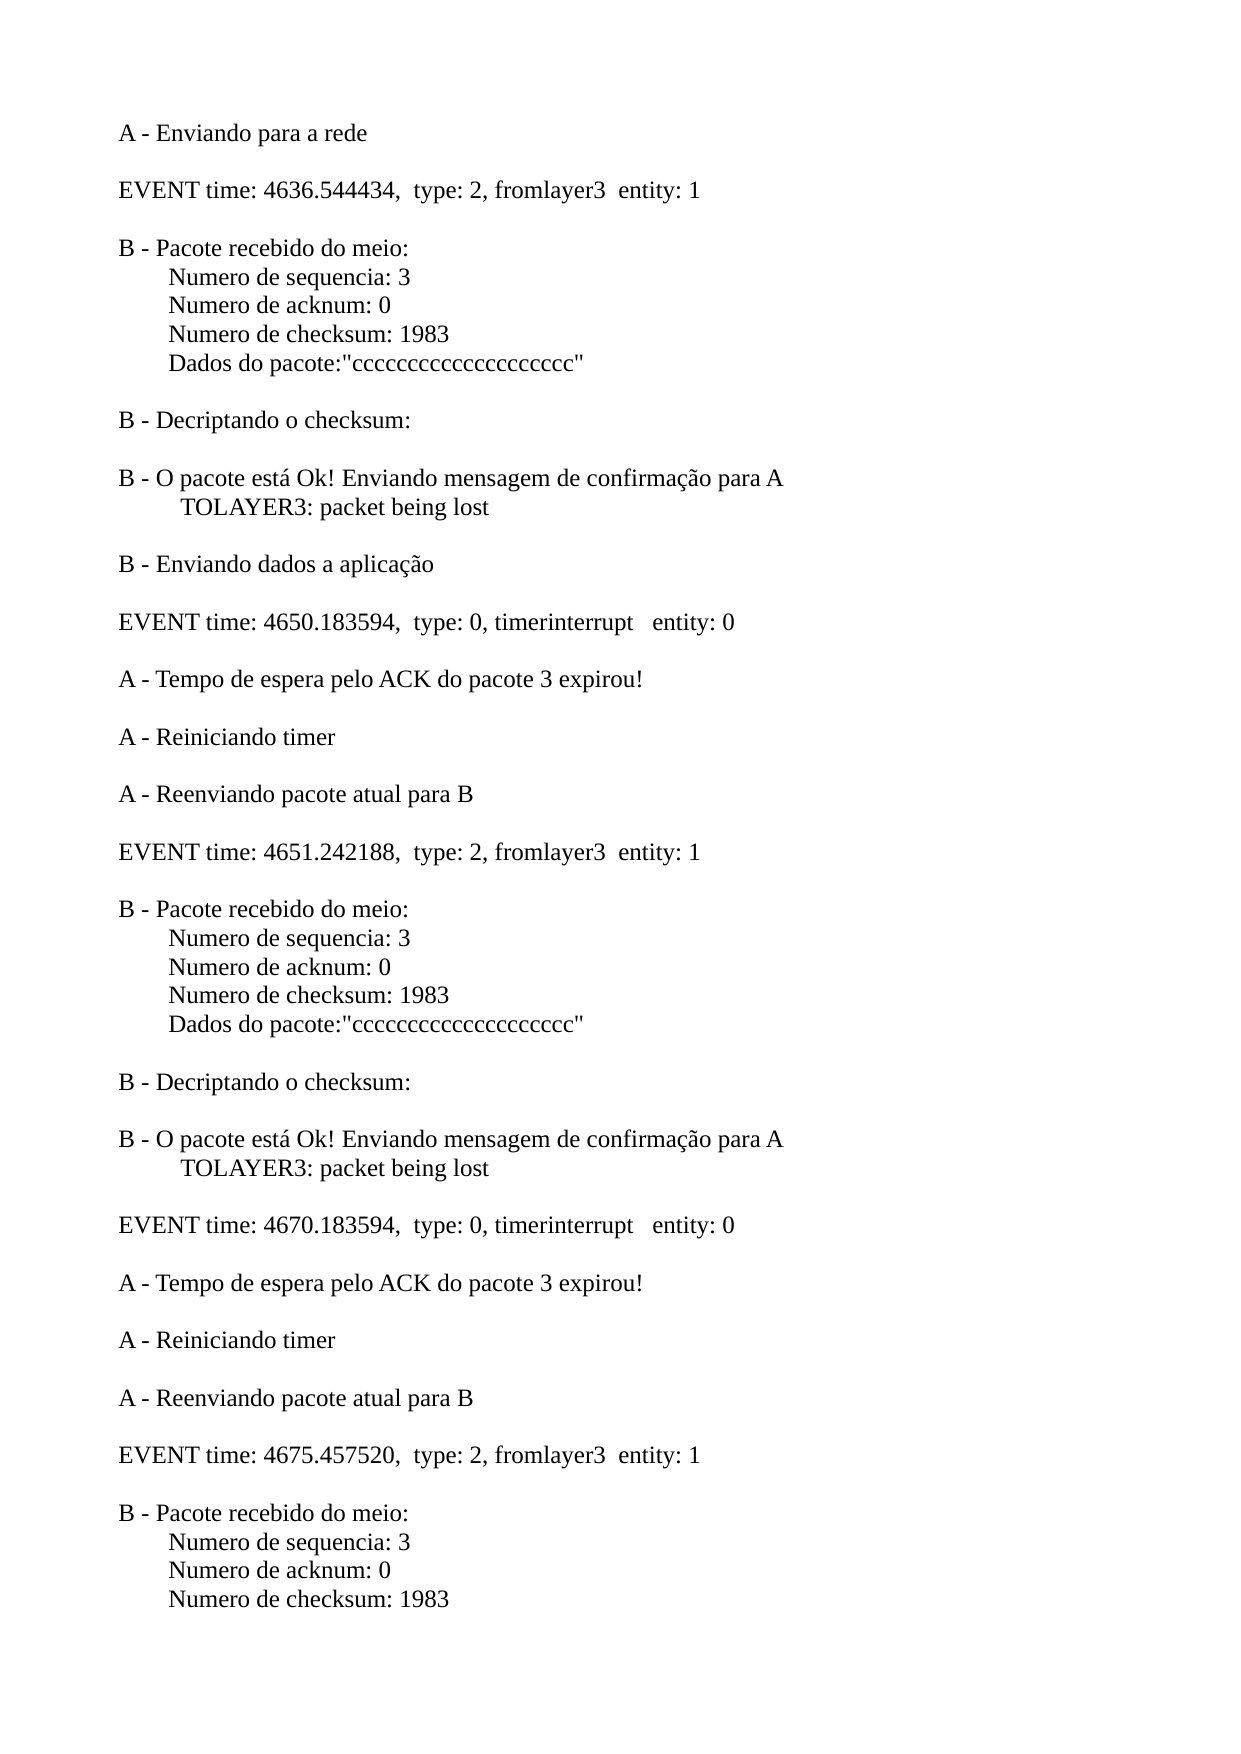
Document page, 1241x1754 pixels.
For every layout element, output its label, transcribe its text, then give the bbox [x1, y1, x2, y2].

text B - O pacote está Ok! Enviando mensagem de confirmação para A [118, 1124, 1122, 1153]
text Numero de sequencia: 3 [118, 923, 1122, 952]
text TOLAYER3: packet being lost [118, 492, 1122, 521]
text Dados do pacote:"cccccccccccccccccccc" [118, 1009, 1122, 1038]
text A - Reiniciando timer [118, 1326, 1122, 1354]
text EVENT time: 4636.544434, type: 2, fromlayer3 entity: 1 [118, 176, 1122, 204]
text B - O pacote está Ok! Enviando mensagem de confirmação para A [118, 463, 1122, 492]
text Numero de acknum: 0 [118, 291, 1122, 319]
text EVENT time: 4670.183594, type: 0, timerinterrupt entity: 0 [118, 1211, 1122, 1239]
text EVENT time: 4651.242188, type: 2, fromlayer3 entity: 1 [118, 837, 1122, 866]
text Numero de sequencia: 3 [118, 1527, 1122, 1556]
text A - Tempo de espera pelo ACK do pacote 3 expirou! [118, 664, 1122, 693]
text B - Enviando dados a aplicação [118, 549, 1122, 578]
text Numero de acknum: 0 [118, 1556, 1122, 1584]
text B - Decriptando o checksum: [118, 406, 1122, 434]
text A - Reenviando pacote atual para B [118, 1383, 1122, 1412]
text A - Reenviando pacote atual para B [118, 779, 1122, 808]
text A - Reiniciando timer [118, 722, 1122, 751]
text EVENT time: 4675.457520, type: 2, fromlayer3 entity: 1 [118, 1441, 1122, 1469]
text B - Pacote recebido do meio: [118, 894, 1122, 923]
text TOLAYER3: packet being lost [118, 1153, 1122, 1182]
text Numero de checksum: 1983 [118, 1584, 1122, 1613]
text Numero de acknum: 0 [118, 952, 1122, 981]
text A - Enviando para a rede [118, 118, 1122, 147]
text Numero de checksum: 1983 [118, 981, 1122, 1009]
text B - Decriptando o checksum: [118, 1067, 1122, 1096]
text Numero de sequencia: 3 [118, 262, 1122, 291]
text Numero de checksum: 1983 [118, 319, 1122, 348]
text Dados do pacote:"cccccccccccccccccccc" [118, 348, 1122, 377]
text EVENT time: 4650.183594, type: 0, timerinterrupt entity: 0 [118, 607, 1122, 636]
text A - Tempo de espera pelo ACK do pacote 3 expirou! [118, 1268, 1122, 1297]
text B - Pacote recebido do meio: [118, 1498, 1122, 1527]
text B - Pacote recebido do meio: [118, 233, 1122, 262]
